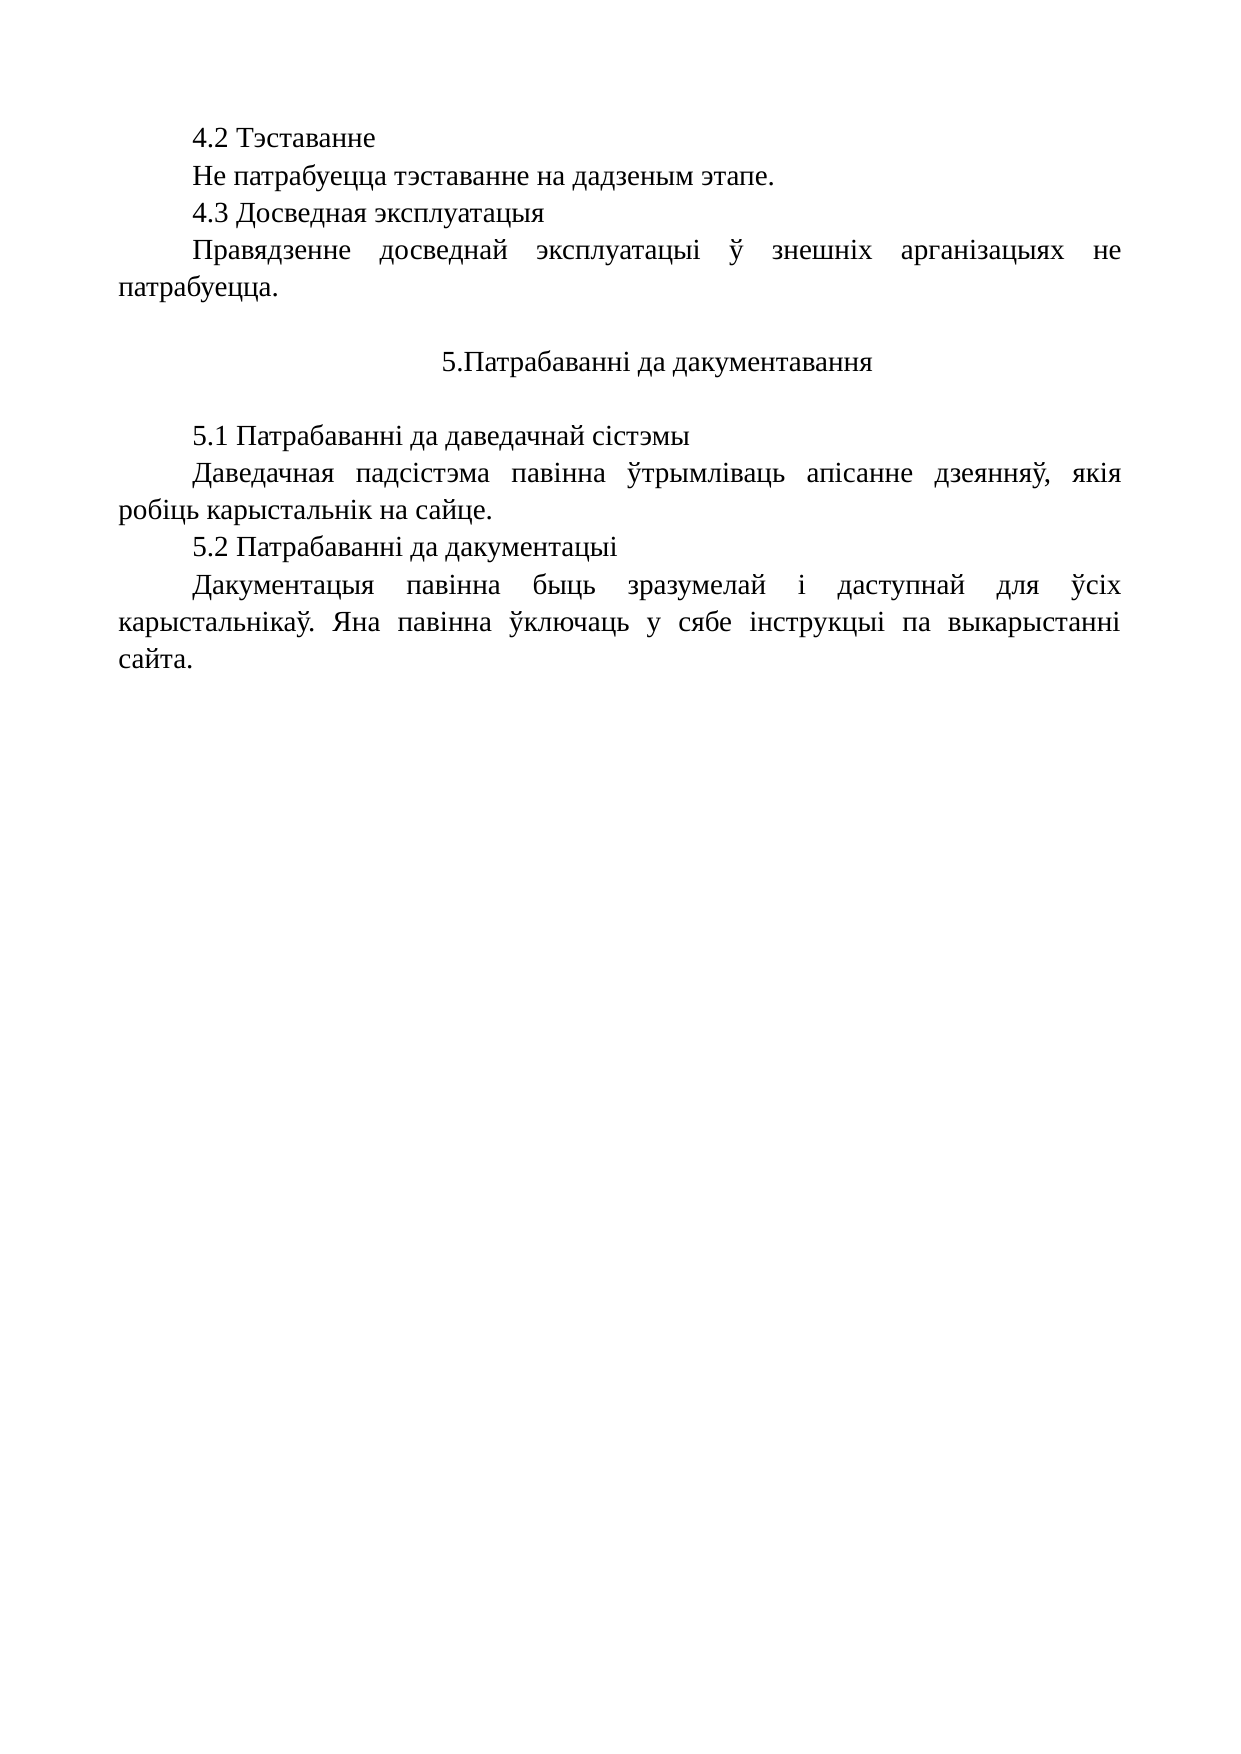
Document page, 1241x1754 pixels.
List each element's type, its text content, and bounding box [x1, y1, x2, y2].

text 5.2 Патрабаванні да дакументацыі [118, 527, 1122, 564]
text 5.Патрабаванні да дакументавання [118, 341, 1122, 378]
text Правядзенне досведнай эксплуатацыі ў знешніх арганізацыях не патрабуецца. [118, 230, 1122, 304]
text 5.1 Патрабаванні да даведачнай сістэмы [118, 416, 1122, 453]
text Не патрабуецца тэставанне на дадзеным этапе. [118, 155, 1122, 192]
text 4.2 Тэставанне [118, 118, 1122, 155]
text 4.3 Досведная эксплуатацыя [118, 192, 1122, 230]
text Дакументацыя павінна быць зразумелай і даступнай для ўсіх карыстальнікаў. Яна павінна ўключаць у сябе інструкцыі па выкарыстанні сайта. [118, 564, 1122, 676]
text Даведачная падсістэма павінна ўтрымліваць апісанне дзеянняў, якія робіць карыстальнік на сайце. [118, 453, 1122, 527]
